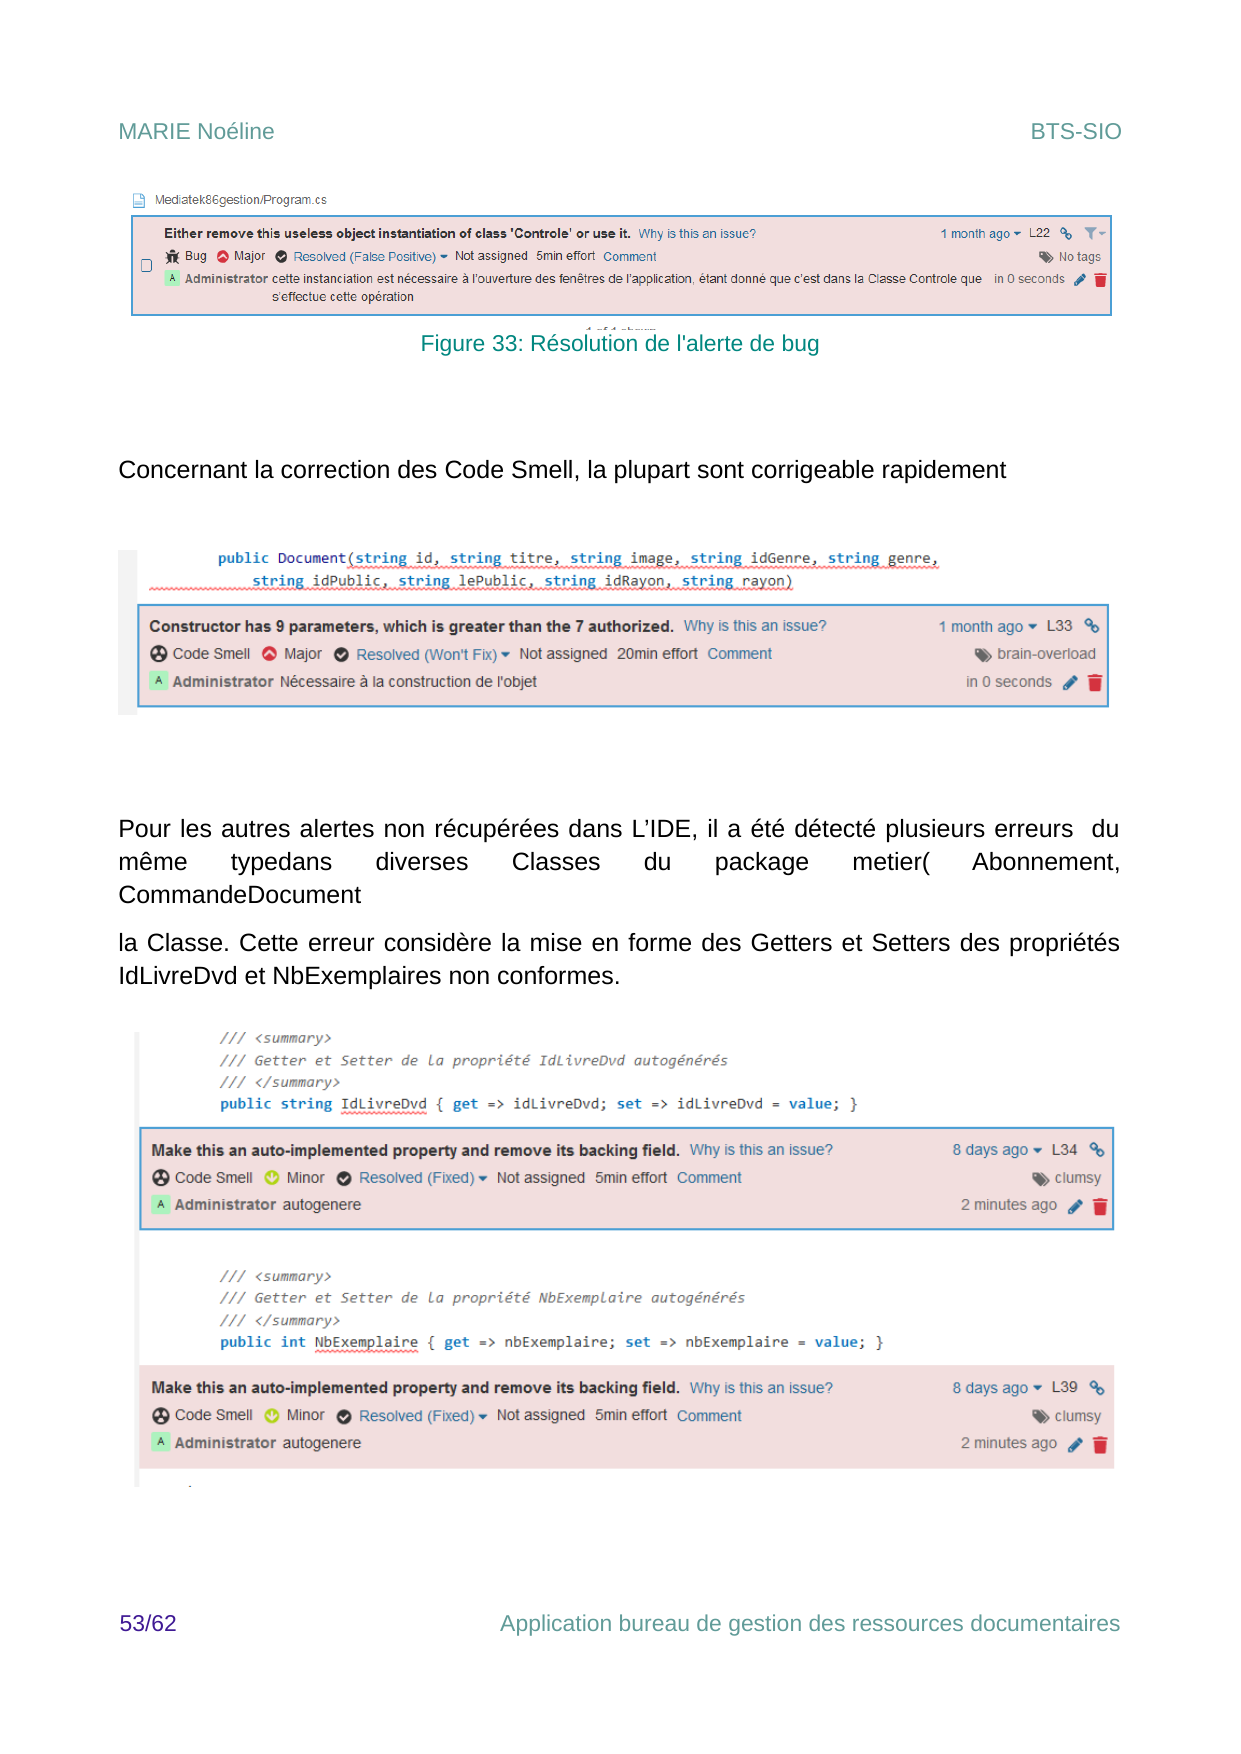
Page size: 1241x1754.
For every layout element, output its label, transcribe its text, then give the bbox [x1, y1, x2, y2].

picture [134, 1032, 1139, 1487]
text Figure 33: Résolution de l'alerte de bug [118, 330, 1122, 356]
text la Classe. Cette erreur considère la mise en forme des Getters et Setters des propriétés IdLivreDvd et NbExemplaires non conformes. [118, 928, 1122, 989]
text Concernant la correction des Code Smell, la plupart sont corrigeable rapidement [118, 455, 1122, 484]
picture [118, 186, 1123, 330]
picture [118, 550, 1123, 715]
text Pour les autres alertes non récupérées dans L’IDE, il a été détecté plusieurs erreurs du même typedans diverses Classes du package metier( Abonnement, CommandeDocument [118, 814, 1122, 909]
